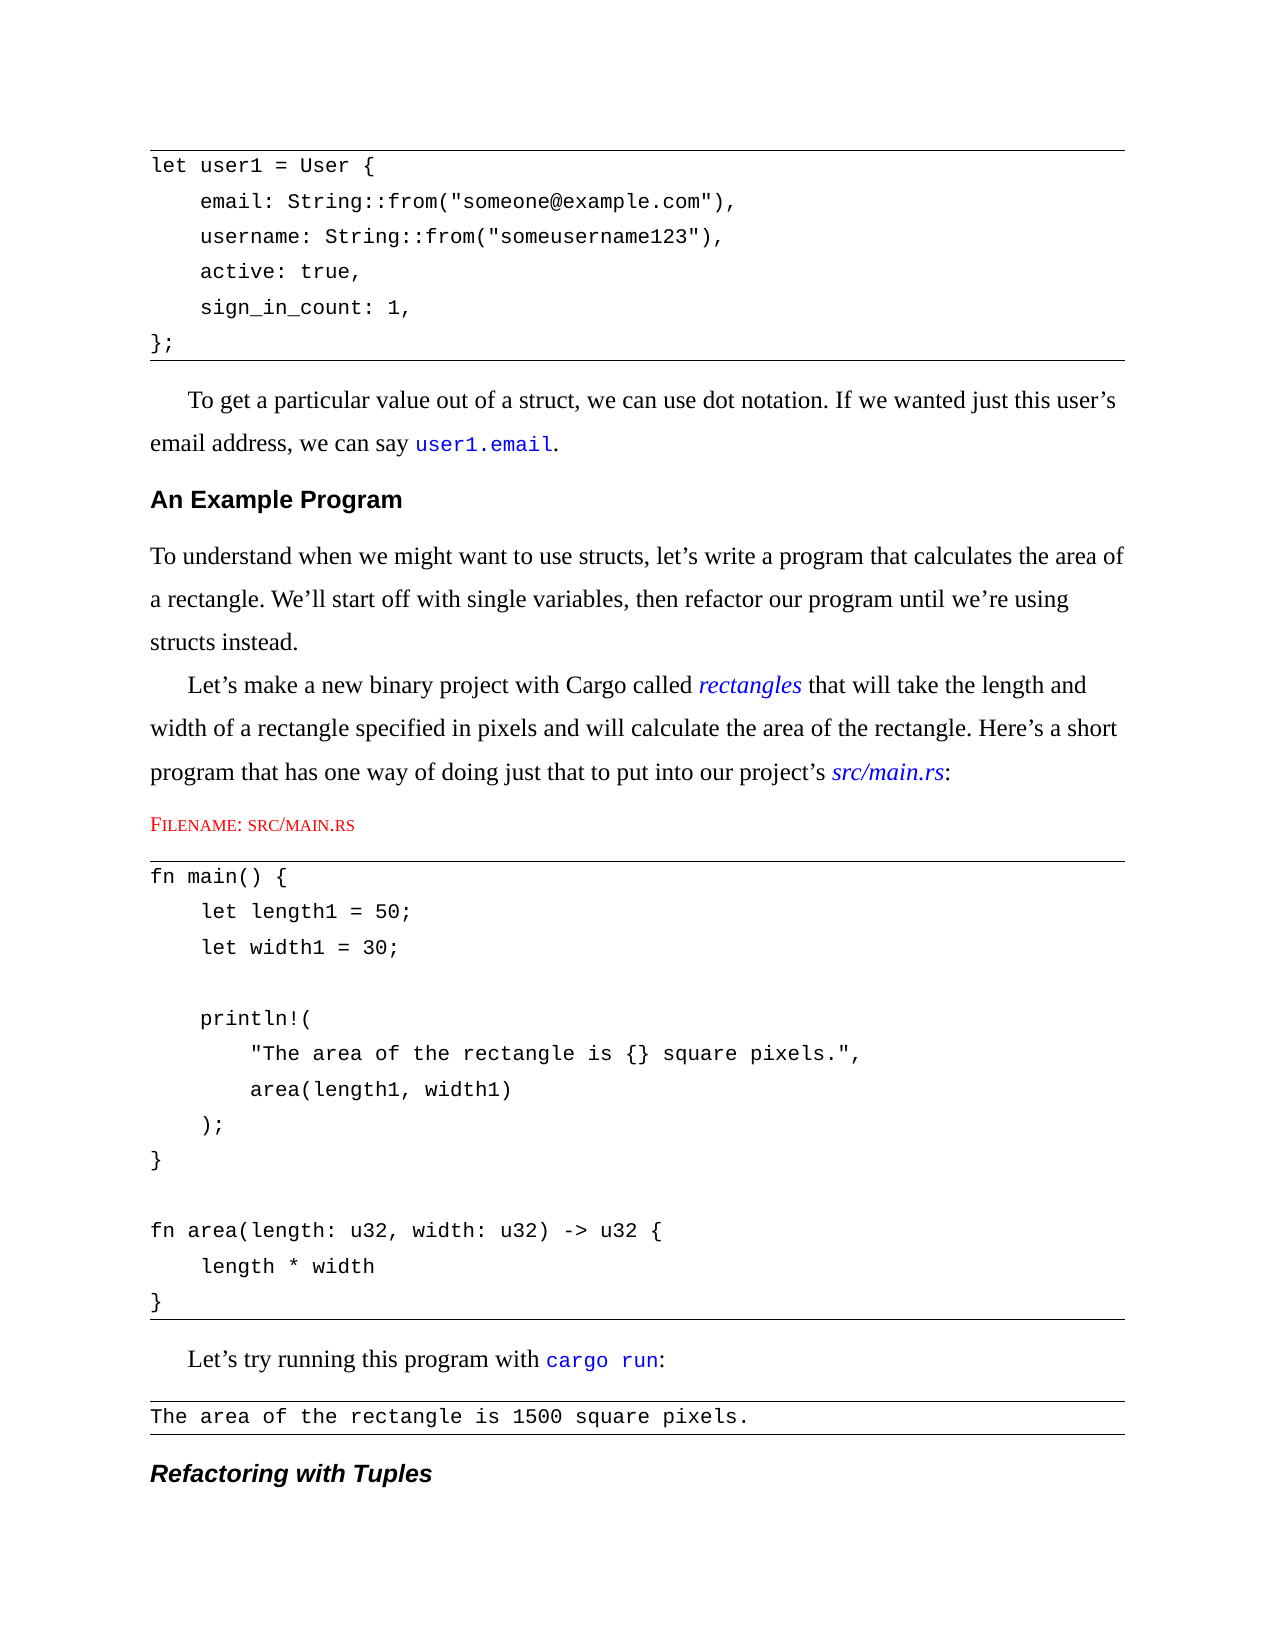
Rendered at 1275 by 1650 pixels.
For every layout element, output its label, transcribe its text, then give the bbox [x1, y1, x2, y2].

text fn area(length: u32, width: u32) -> u32 { [150, 1220, 1125, 1244]
text "The area of the rectangle is {} square pixels.", [150, 1043, 1125, 1067]
text Filename: src/main.rs [150, 812, 1125, 836]
text The area of the rectangle is 1500 square pixels. [150, 1402, 1125, 1434]
text An Example Program [150, 485, 1125, 514]
text Refactoring with Tuples [150, 1459, 1125, 1488]
text active: true, [150, 261, 1125, 285]
text length * width [150, 1256, 1125, 1279]
text }; [150, 332, 1125, 360]
text let width1 = 30; [150, 937, 1125, 961]
text ); [150, 1114, 1125, 1138]
text To understand when we might want to use structs, let’s write a program that calculates the area of a rectangle. We’ll start off with single variables, then refactor our program until we’re using structs instead. [150, 541, 1125, 656]
text area(length1, width1) [150, 1078, 1125, 1102]
text sign_in_count: 1, [150, 297, 1125, 321]
text let length1 = 50; [150, 901, 1125, 925]
text Let’s try running this program with cargo run: [150, 1344, 1125, 1374]
text } [150, 1149, 1125, 1173]
text let user1 = User { [150, 151, 1125, 179]
text } [150, 1291, 1125, 1319]
text email: String::from("someone@example.com"), [150, 191, 1125, 214]
text println!( [150, 1008, 1125, 1031]
text To get a particular value out of a struct, we can use dot notation. If we wanted just this user’s email address, we can say user1.email. [150, 385, 1125, 458]
text username: String::from("someusername123"), [150, 226, 1125, 250]
text Let’s make a new binary project with Cargo called rectangles that will take the length and width of a rectangle specified in pixels and will calculate the area of the rectangle. Here’s a short program that has one way of doing just that to put into our project’s src/main.rs: [150, 670, 1125, 785]
text fn main() { [150, 862, 1125, 890]
